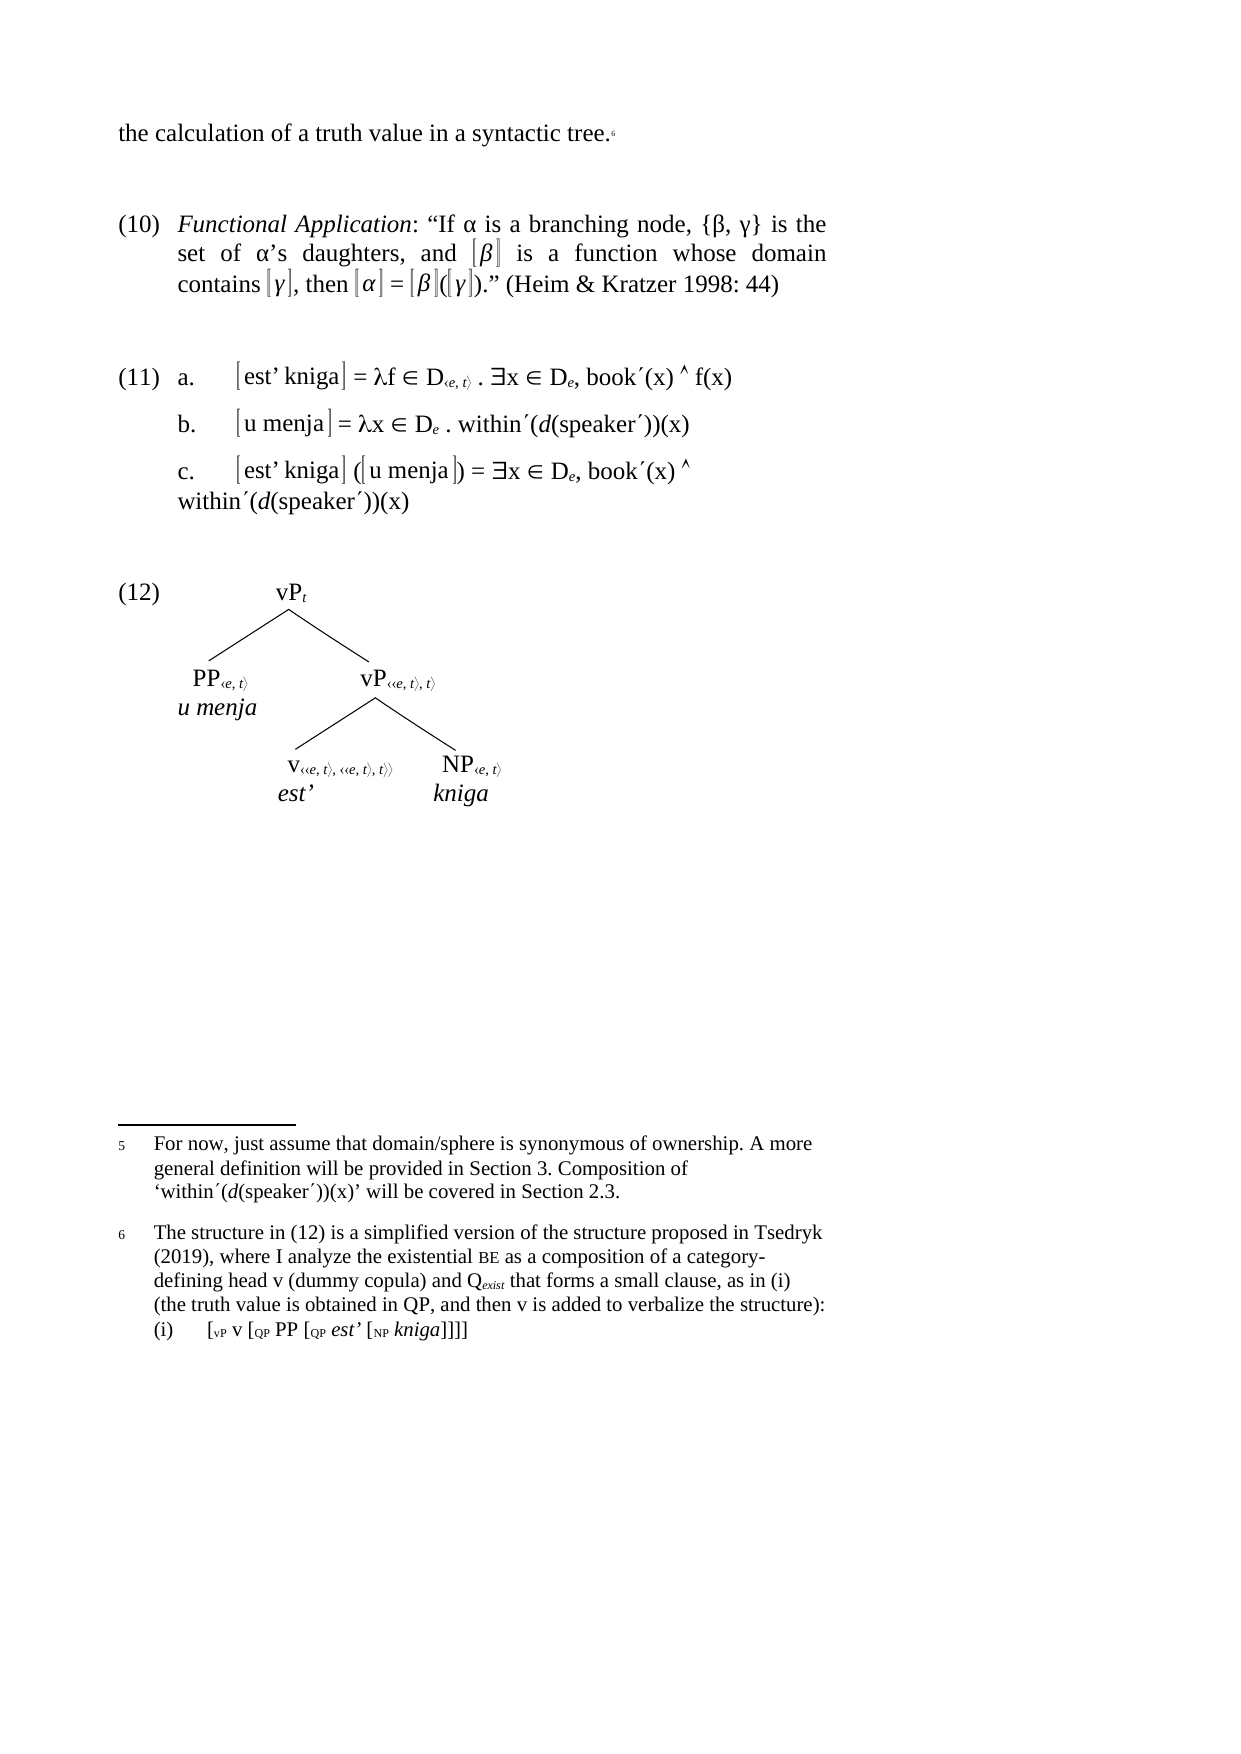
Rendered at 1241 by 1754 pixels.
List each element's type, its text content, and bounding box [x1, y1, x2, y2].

text b. = x  De . within(d(speaker))(x) [118, 408, 827, 438]
text (i) [vP v [QP PP [QP est’ [NP kniga]]]] [118, 1316, 827, 1341]
text (12) vPt [118, 577, 827, 605]
text u menja [118, 692, 827, 720]
text ve, t, e, t, t NPe, t [118, 749, 827, 778]
text PPe, t vPe, t, t [118, 663, 827, 692]
text For now, just assume that domain/sphere is synonymous of ownership. A more general definition will be provided in Section 3. Composition of ‘within(d(speaker))(x)’ will be covered in Section 2.3. [118, 1131, 827, 1203]
text The structure in (12) is a simplified version of the structure proposed in Tsedryk (2019), where I analyze the existential be as a composition of a category-defining head v (dummy copula) and Qexist that forms a small clause, as in (i) (the truth value is obtained in QP, and then v is added to verbalize the structure): [118, 1220, 827, 1316]
text c. () = x  De, book(x)  within(d(speaker))(x) [118, 455, 827, 514]
text (10) Functional Application: “If α is a branching node, {β, γ} is the set of α’s daughters, and is a function whose domain contains , then = ().” (Heim & Kratzer 1998: 44) [118, 209, 827, 299]
text (11) a. = f  De, t . x  De, book(x)  f(x) [118, 361, 827, 391]
text est’ kniga [118, 778, 827, 807]
